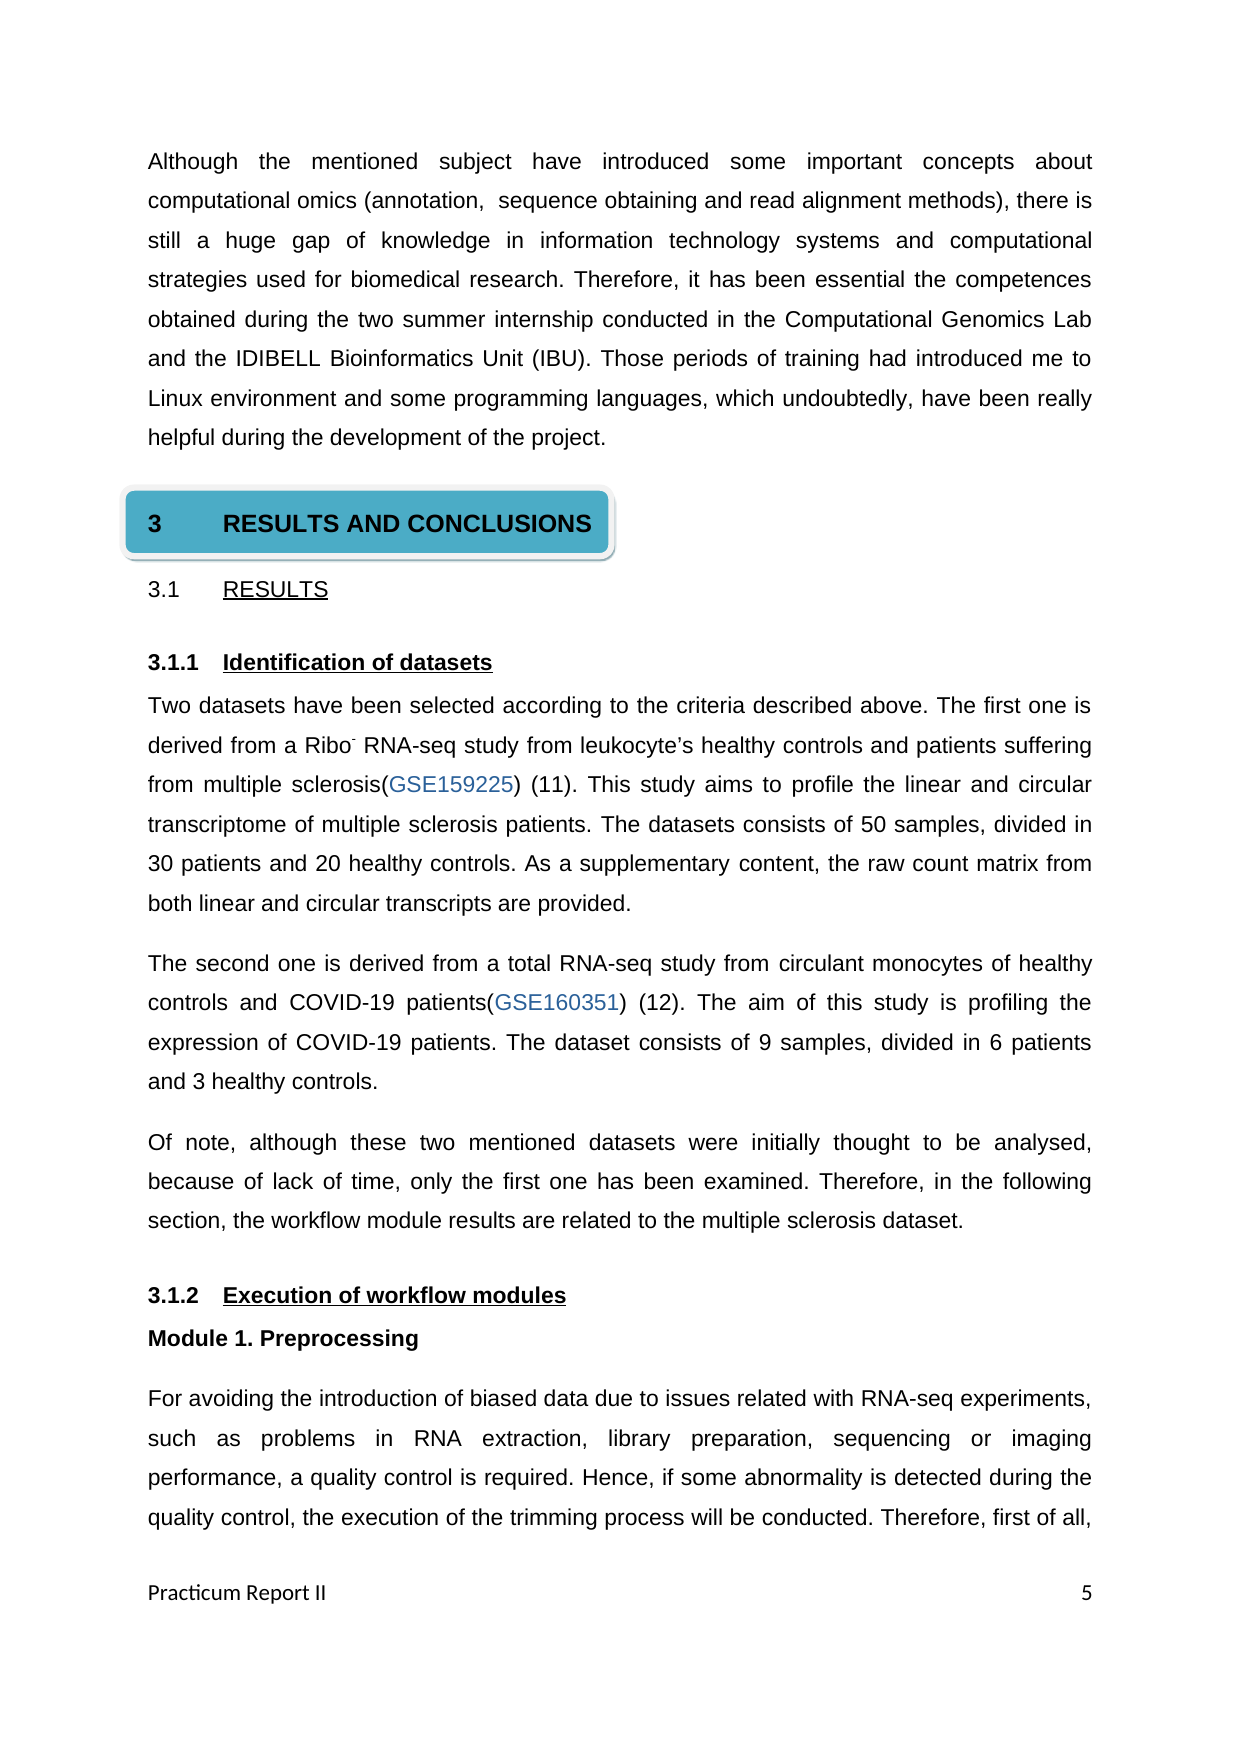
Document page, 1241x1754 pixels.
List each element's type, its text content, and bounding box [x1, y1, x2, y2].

text For avoiding the introduction of biased data due to issues related with RNA-seq experiments, such as problems in RNA extraction, library preparation, sequencing or imaging performance, a quality control is required. Hence, if some abnormality is detected during the quality control, the execution of the trimming process will be conducted. Therefore, first of all, [148, 1385, 1093, 1530]
text Although the mentioned subject have introduced some important concepts about computational omics (annotation, sequence obtaining and read alignment methods), there is still a huge gap of knowledge in information technology systems and computational strategies used for biomedical research. Therefore, it has been essential the competences obtained during the two summer internship conducted in the Computational Genomics Lab and the IDIBELL Bioinformatics Unit (IBU). Those periods of training had introduced me to Linux environment and some programming languages, which undoubtedly, have been really helpful during the development of the project. [148, 148, 1093, 450]
subtitle RESULTS [148, 576, 1093, 602]
subtitle Execution of workflow modules [148, 1282, 1093, 1309]
text The second one is derived from a total RNA-seq study from circulant monocytes of healthy controls and COVID-19 patients(GSE160351) (12)⁠. The aim of this study is profiling the expression of COVID-19 patients. The dataset consists of 9 samples, divided in 6 patients and 3 healthy controls. [148, 950, 1093, 1094]
text Two datasets have been selected according to the criteria described above. The first one is derived from a Ribo- RNA-seq study from leukocyte’s healthy controls and patients suffering from multiple sclerosis(GSE159225) (11)⁠. This study aims to profile the linear and circular transcriptome of multiple sclerosis patients. The datasets consists of 50 samples, divided in 30 patients and 20 healthy controls. As a supplementary content, the raw count matrix from both linear and circular transcripts are provided. [148, 692, 1093, 916]
text Module 1. Preprocessing [148, 1325, 1093, 1351]
text Of note, although these two mentioned datasets were initially thought to be analysed, because of lack of time, only the first one has been examined. Therefore, in the following section, the workflow module results are related to the multiple sclerosis dataset. [148, 1128, 1093, 1234]
subtitle RESULTS AND CONCLUSIONS [617, 509, 1093, 538]
subtitle Identification of datasets [148, 649, 1093, 676]
